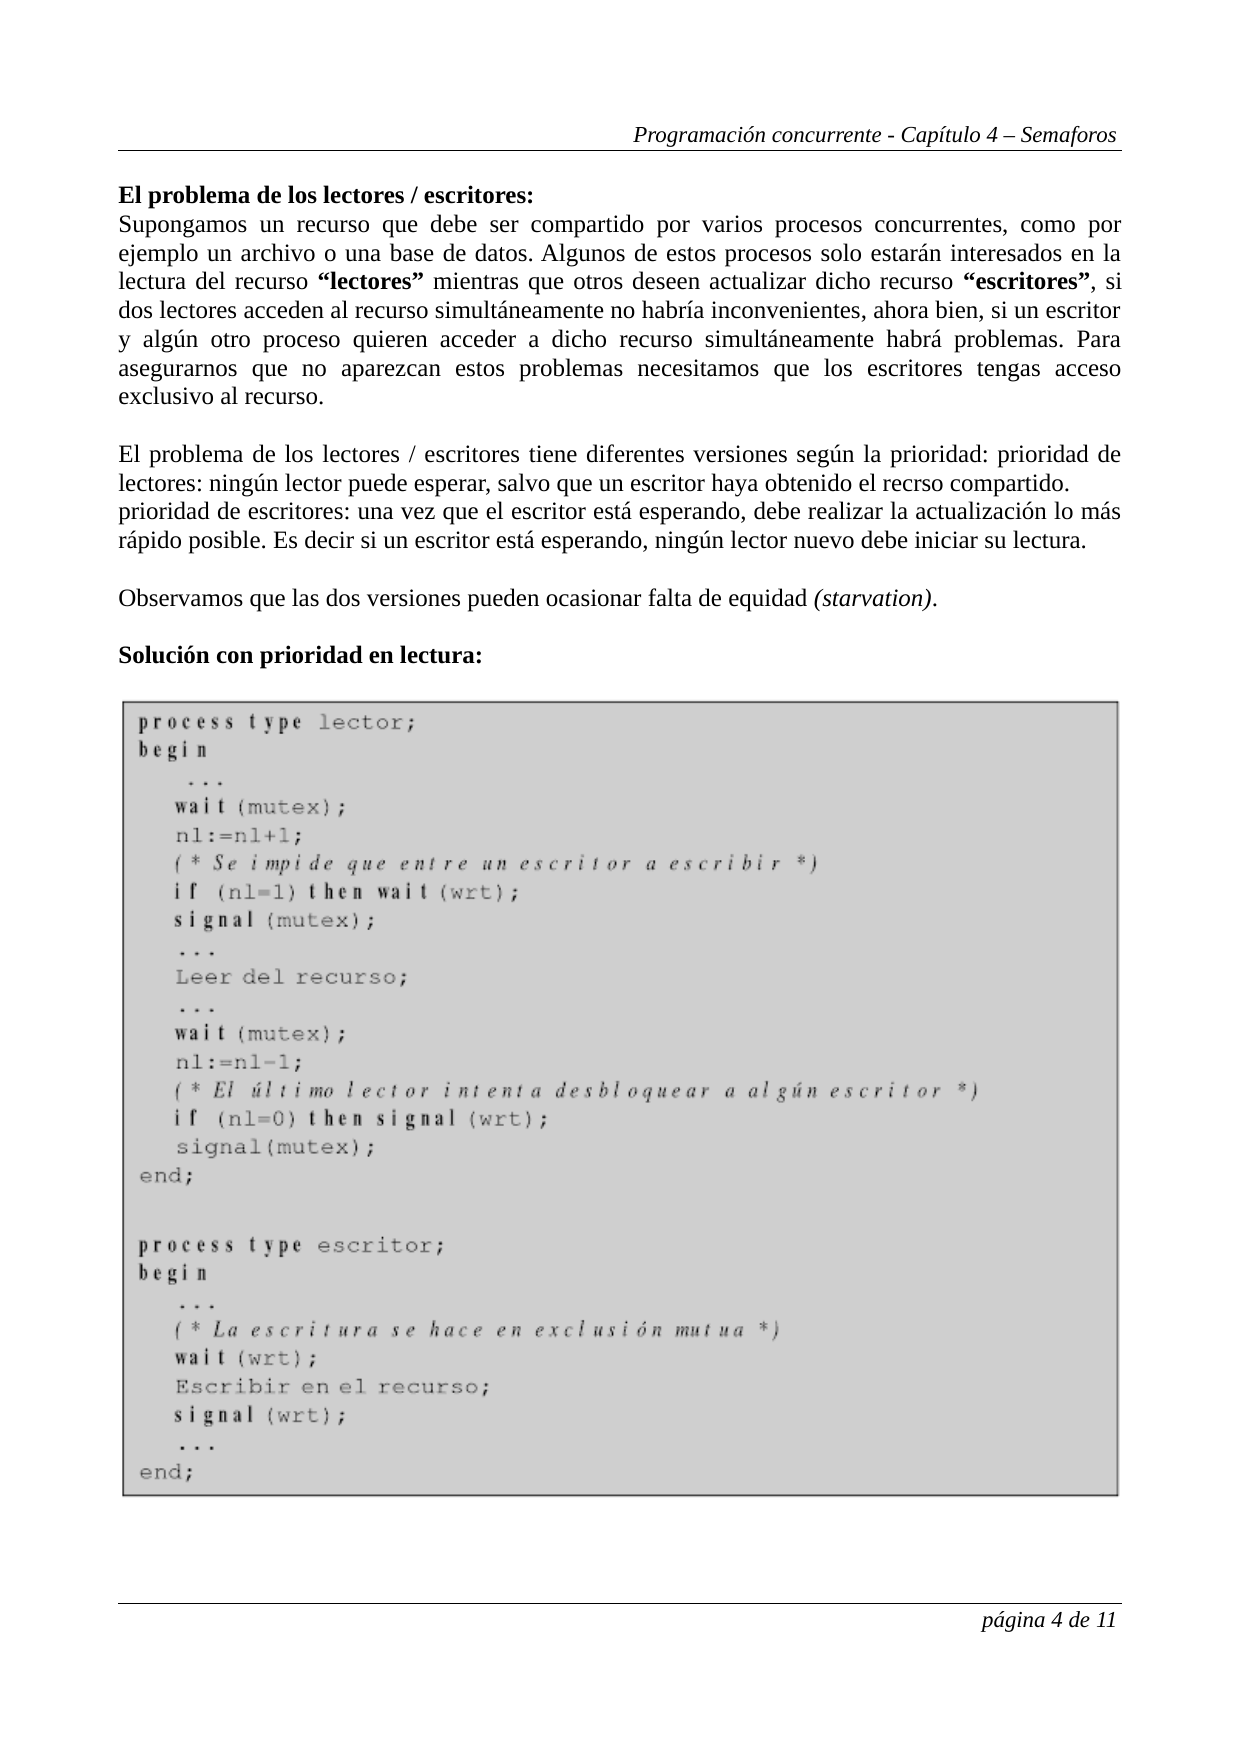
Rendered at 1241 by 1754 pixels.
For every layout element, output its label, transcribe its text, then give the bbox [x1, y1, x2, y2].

text Solución con prioridad en lectura: [118, 640, 1122, 669]
text El problema de los lectores / escritores: [118, 180, 1122, 209]
text prioridad de escritores: una vez que el escritor está esperando, debe realizar la actualización lo más rápido posible. Es decir si un escritor está esperando, ningún lector nuevo debe iniciar su lectura. [118, 496, 1122, 554]
picture [118, 697, 1123, 1501]
text El problema de los lectores / escritores tiene diferentes versiones según la prioridad: prioridad de lectores: ningún lector puede esperar, salvo que un escritor haya obtenido el recrso compartido. [118, 439, 1122, 496]
text Observamos que las dos versiones pueden ocasionar falta de equidad (starvation). [118, 583, 1122, 611]
text Supongamos un recurso que debe ser compartido por varios procesos concurrentes, como por ejemplo un archivo o una base de datos. Algunos de estos procesos solo estarán interesados en la lectura del recurso “lectores” mientras que otros deseen actualizar dicho recurso “escritores”, si dos lectores acceden al recurso simultáneamente no habría inconvenientes, ahora bien, si un escritor y algún otro proceso quieren acceder a dicho recurso simultáneamente habrá problemas. Para asegurarnos que no aparezcan estos problemas necesitamos que los escritores tengas acceso exclusivo al recurso. [118, 209, 1122, 410]
